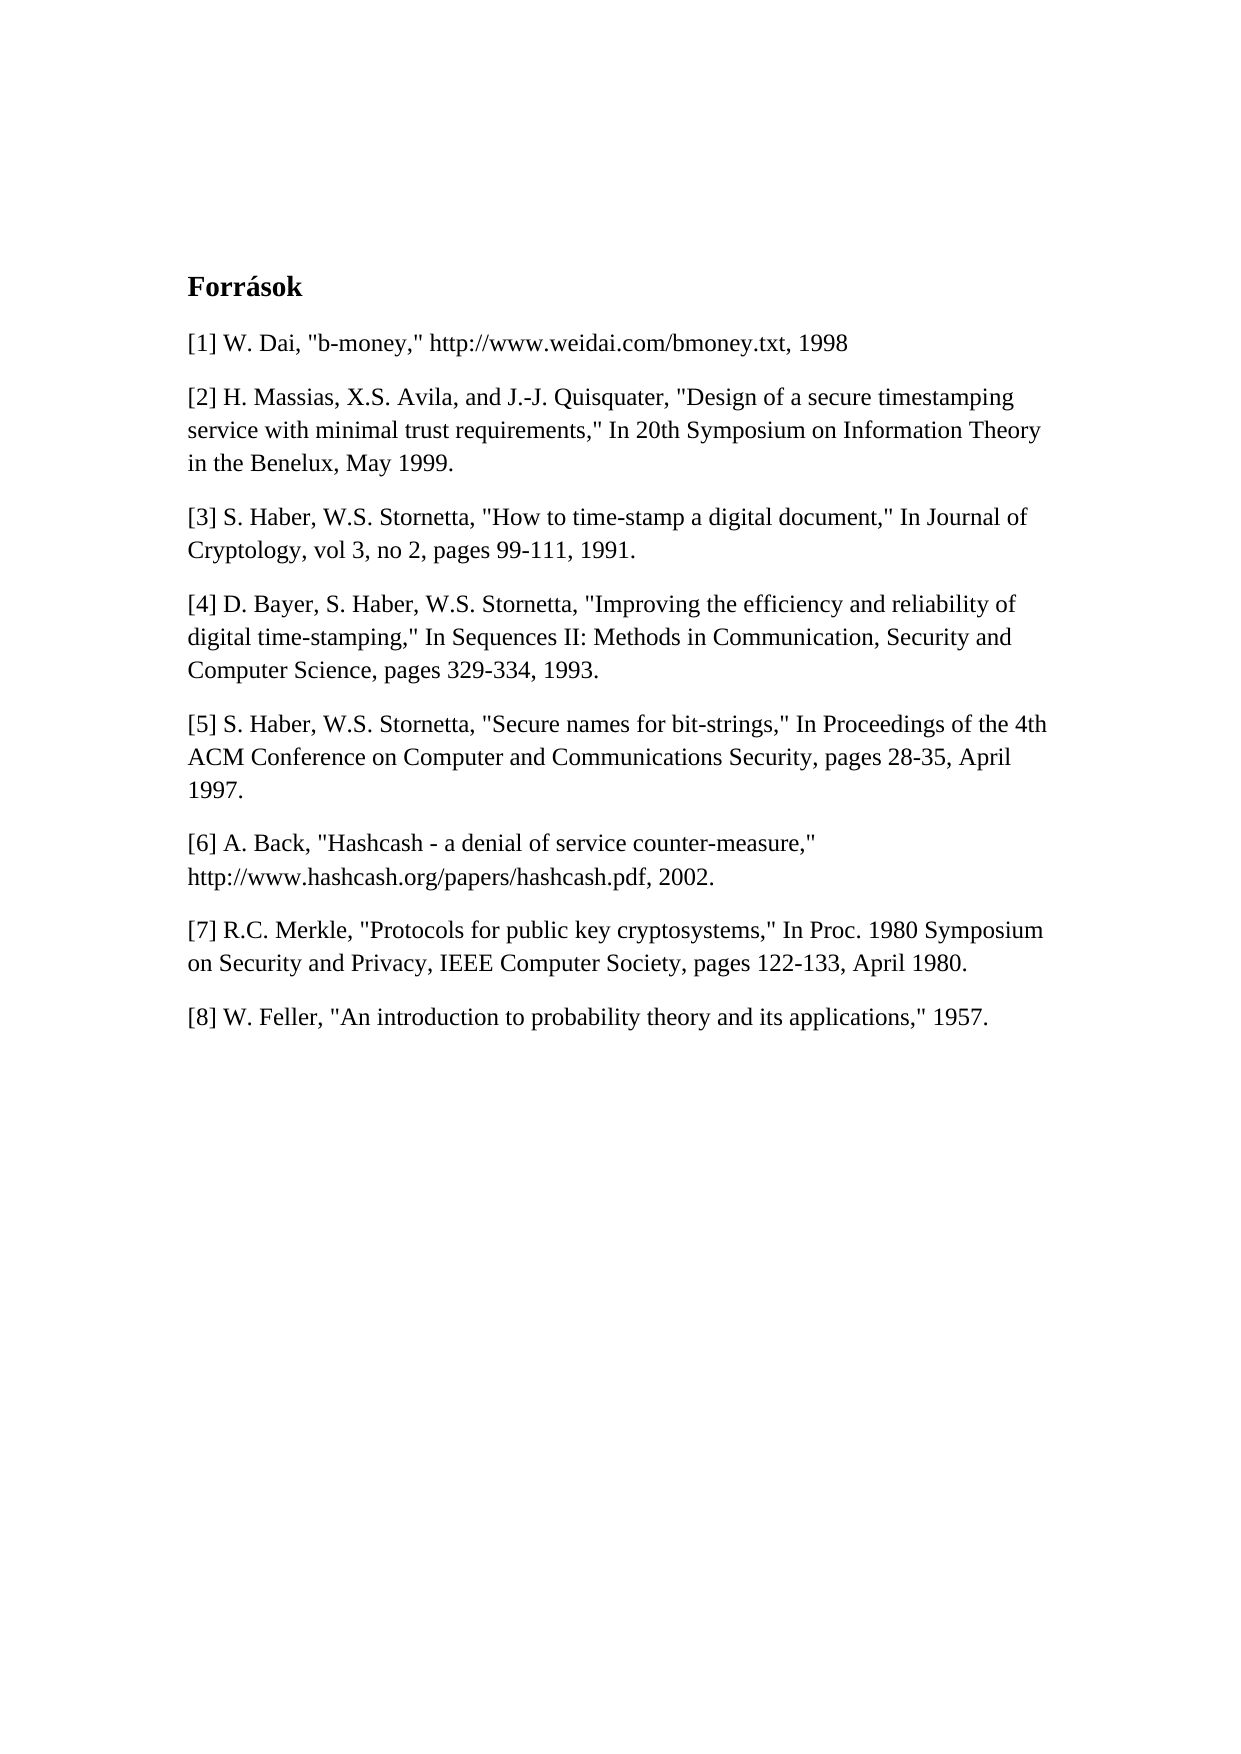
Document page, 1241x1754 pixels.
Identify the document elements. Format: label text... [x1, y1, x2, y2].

text [6] A. Back, "Hashcash - a denial of service counter-measure," http://www.hashcash.org/papers/hashcash.pdf, 2002. [187, 828, 1053, 890]
text [3] S. Haber, W.S. Stornetta, "How to time-stamp a digital document," In Journal of Cryptology, vol 3, no 2, pages 99-111, 1991. [187, 502, 1053, 564]
text [2] H. Massias, X.S. Avila, and J.-J. Quisquater, "Design of a secure timestamping service with minimal trust requirements," In 20th Symposium on Information Theory in the Benelux, May 1999. [187, 382, 1053, 477]
text [5] S. Haber, W.S. Stornetta, "Secure names for bit-strings," In Proceedings of the 4th ACM Conference on Computer and Communications Security, pages 28-35, April 1997. [187, 709, 1053, 803]
text [4] D. Bayer, S. Haber, W.S. Stornetta, "Improving the efficiency and reliability of digital time-stamping," In Sequences II: Methods in Communication, Security and Computer Science, pages 329-334, 1993. [187, 589, 1053, 683]
text [7] R.C. Merkle, "Protocols for public key cryptosystems," In Proc. 1980 Symposium on Security and Privacy, IEEE Computer Society, pages 122-133, April 1980. [187, 915, 1053, 977]
text [1] W. Dai, "b-money," http://www.weidai.com/bmoney.txt, 1998 [187, 328, 1053, 357]
text [8] W. Feller, "An introduction to probability theory and its applications," 1957. [187, 1002, 1053, 1031]
text Források [187, 269, 1053, 302]
